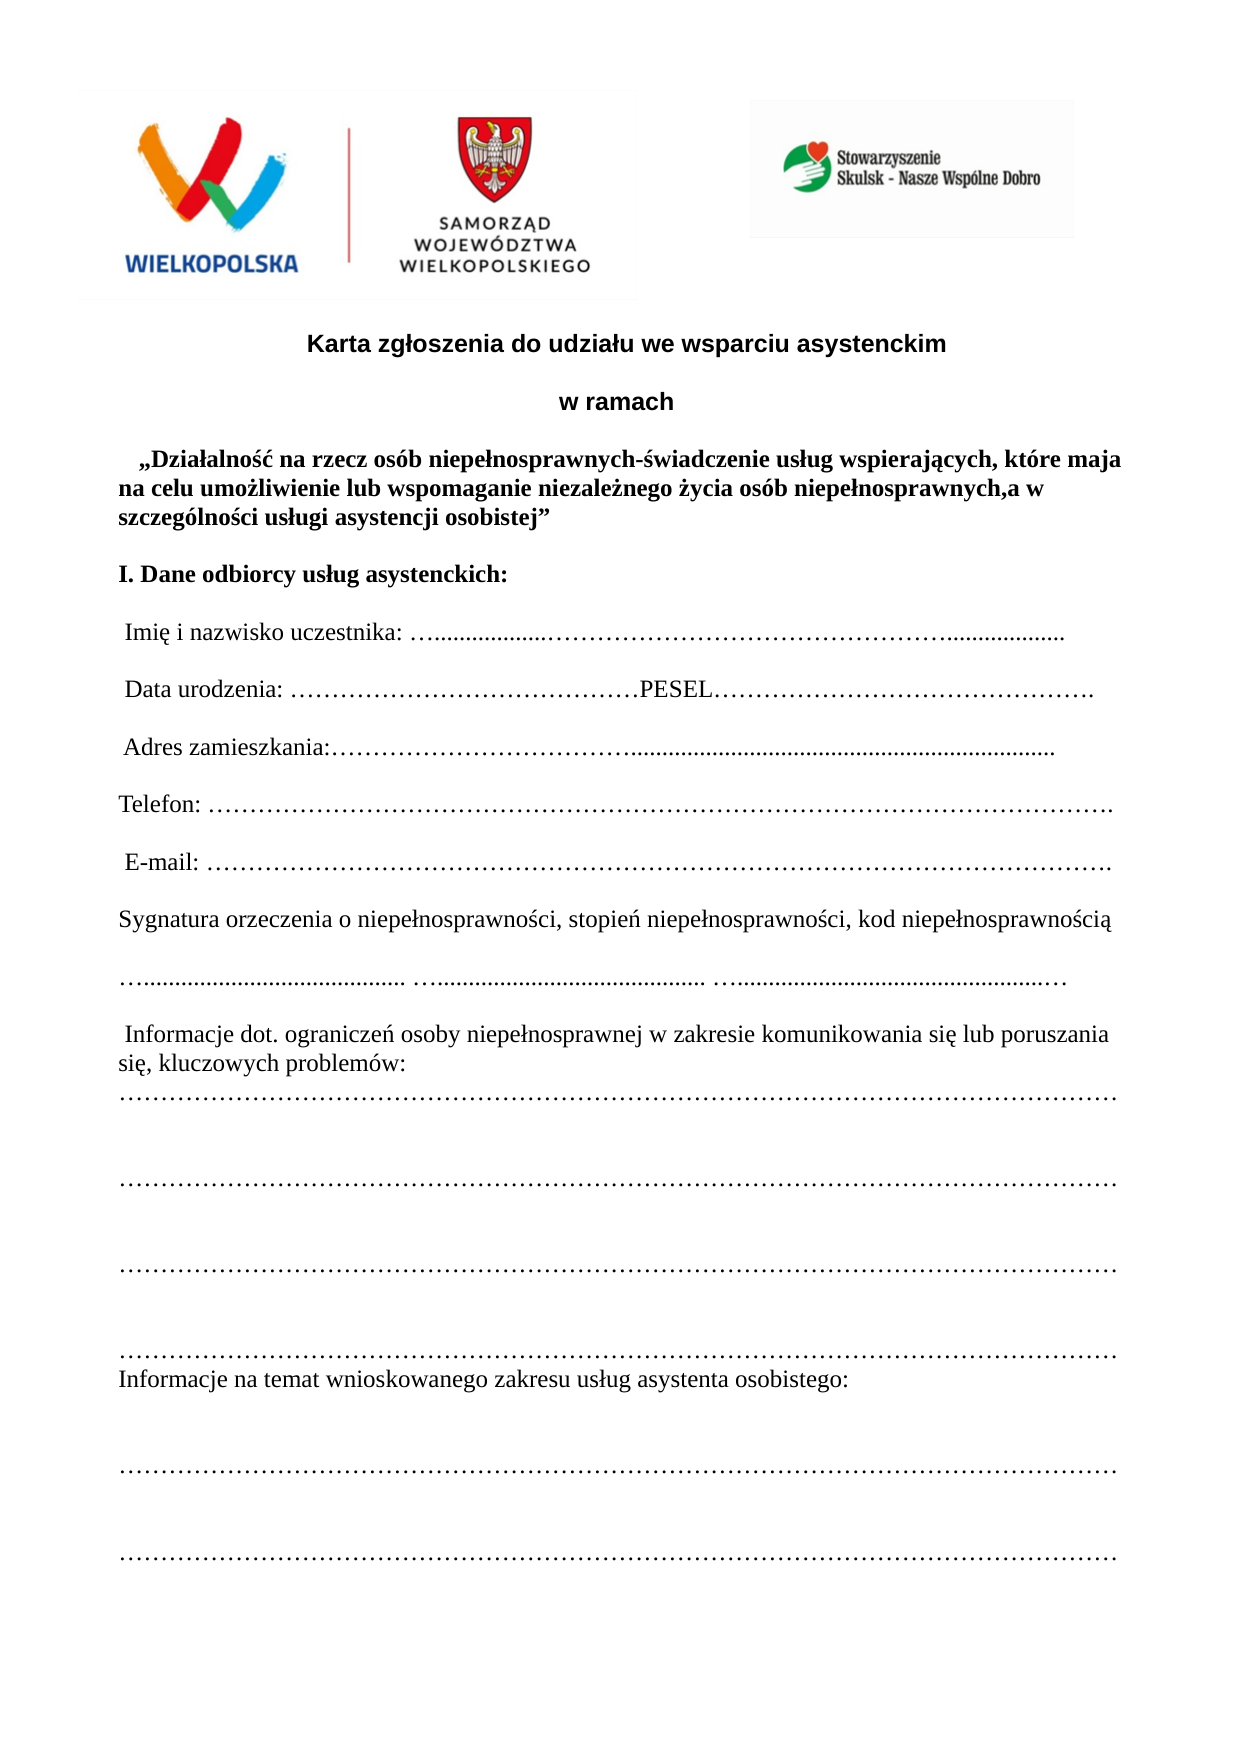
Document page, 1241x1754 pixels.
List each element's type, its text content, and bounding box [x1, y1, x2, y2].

text ………………………………………………………………………………………………………… [118, 1479, 1122, 1565]
text „Działalność na rzecz osób niepełnosprawnych-świadczenie usług wspierających, które maja na celu umożliwienie lub wspomaganie niezależnego życia osób niepełnosprawnych,a w szczególności usługi asystencji osobistej” [118, 444, 1122, 530]
text ………………………………………………………………………………………………………… [118, 1192, 1122, 1278]
text I. Dane odbiorcy usług asystenckich: Imię i nazwisko uczestnika: …..................…………………………………………................... Data urodzenia: ……………………………………PESEL………………………………………. Adres zamieszkania:……………………………….................................................................... Telefon: ………………………………………………………………………………………………. E-mail: ………………………………………………………………………………………………. Sygnatura orzeczenia o niepełnosprawności, stopień niepełnosprawności, kod niepełnosprawnością ….......................................... …........................................... ….................................................… Informacje dot. ograniczeń osoby niepełnosprawnej w zakresie komunikowania się lub poruszania się, kluczowych problemów: ………………………………………………………………………………………………………… [118, 559, 1122, 1105]
picture [748, 98, 1076, 240]
text [118, 1565, 1122, 1623]
text ………………………………………………………………………………………………………… [118, 1105, 1122, 1192]
picture [76, 88, 639, 302]
text w ramach [118, 386, 1122, 415]
text Karta zgłoszenia do udziału we wsparciu asystenckim [118, 329, 1122, 386]
text ………………………………………………………………………………………………………… [118, 1393, 1122, 1479]
text …………………………………………………………………………………………………………Informacje na temat wnioskowanego zakresu usług asystenta osobistego: [118, 1278, 1122, 1393]
